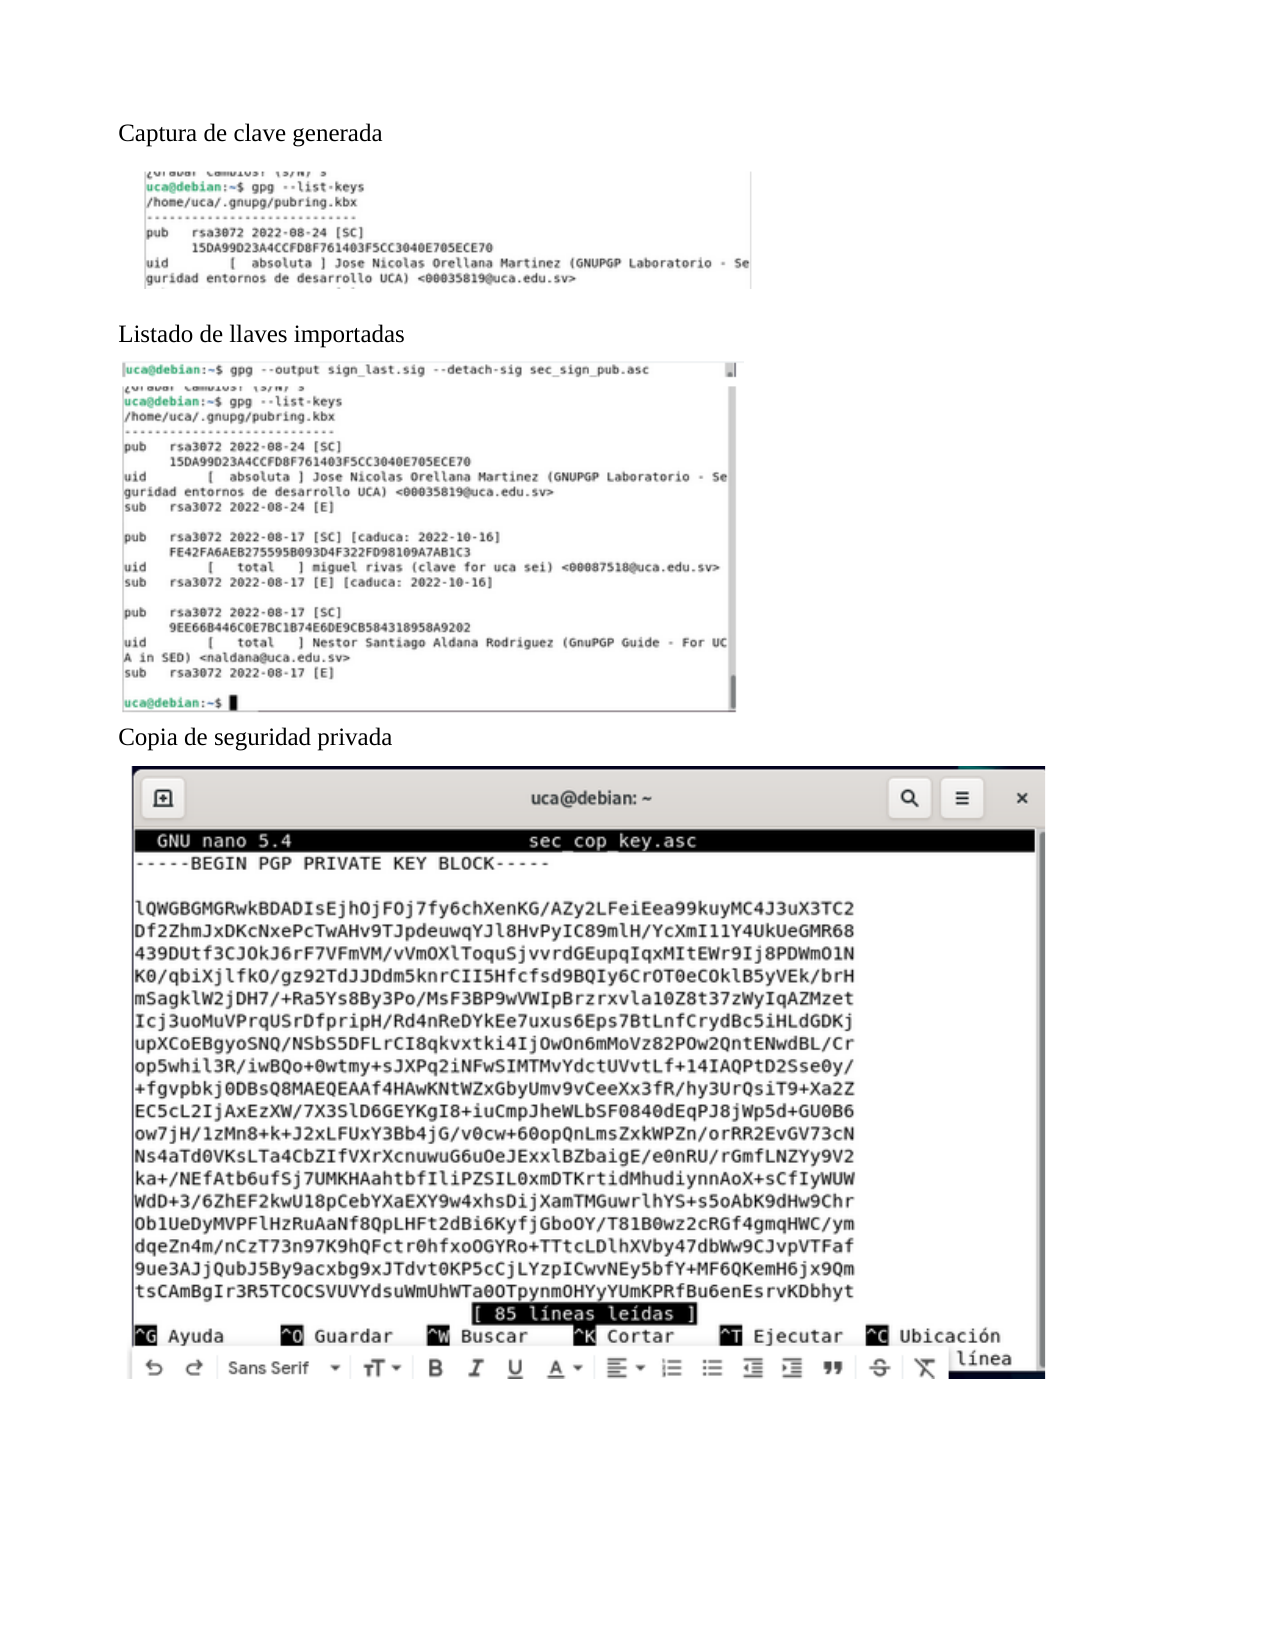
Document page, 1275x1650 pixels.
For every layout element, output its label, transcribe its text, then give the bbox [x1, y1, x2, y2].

picture [129, 164, 752, 289]
picture [121, 360, 744, 717]
picture [126, 766, 1046, 1379]
text Listado de llaves importadas [118, 319, 1157, 348]
text Copia de seguridad privada [118, 722, 1157, 751]
text Captura de clave generada [118, 118, 1157, 147]
